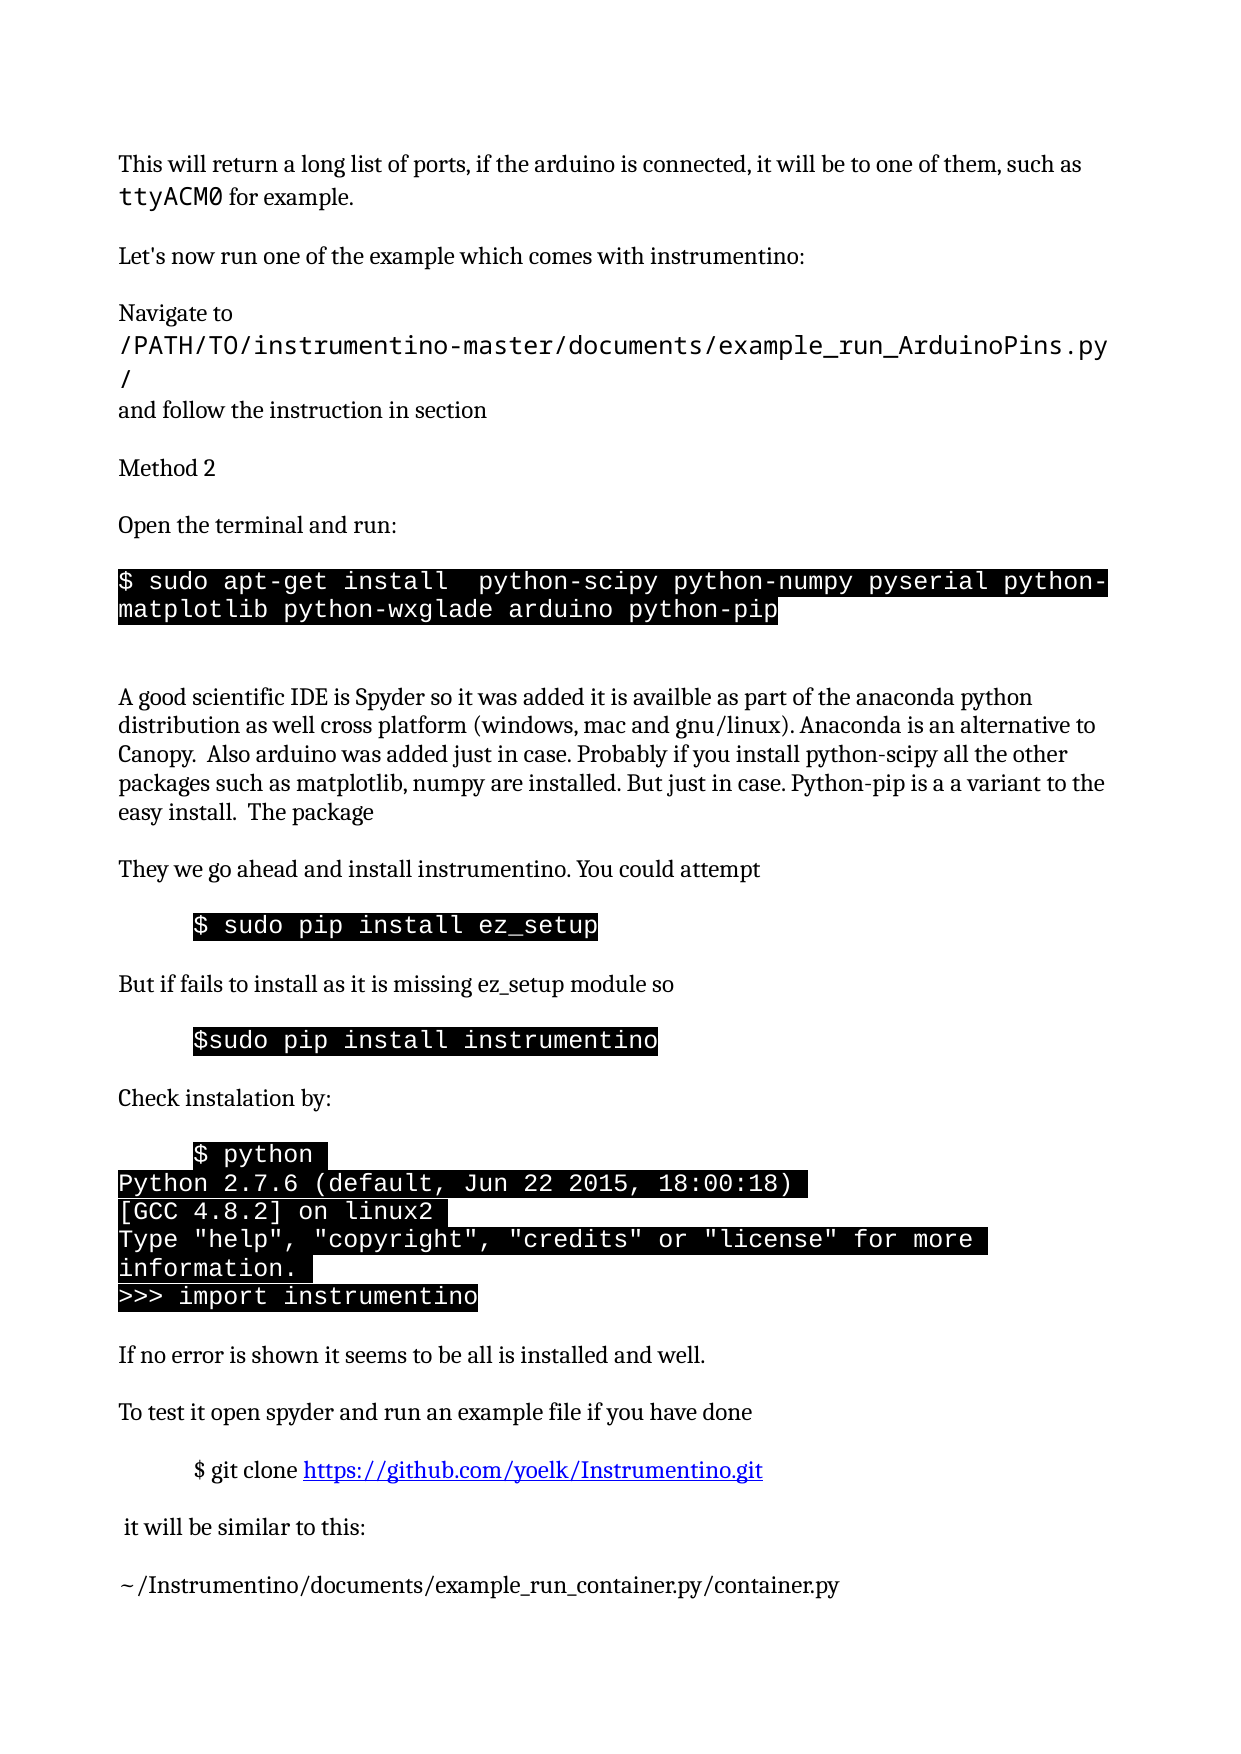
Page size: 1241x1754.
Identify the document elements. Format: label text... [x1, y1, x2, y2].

text $sudo pip install instrumentino [118, 1027, 193, 1056]
text >>> import instrumentino [118, 1283, 1122, 1312]
text $ python [328, 1142, 1122, 1170]
text and follow the instruction in section [118, 396, 1122, 425]
text But if fails to install as it is missing ez_setup module so [118, 970, 1122, 998]
text Type "help", "copyright", "credits" or "license" for more information. [313, 1227, 1122, 1283]
text Check instalation by: [118, 1084, 1122, 1113]
text Navigate to /PATH/TO/instrumentino-master/documents/example_run_ArduinoPins.py/ [118, 299, 1122, 396]
text [GCC 4.8.2] on linux2 [118, 1198, 1122, 1227]
text $ python [118, 1142, 193, 1170]
text A good scientific IDE is Spyder so it was added it is availble as part of the anaconda python distribution as well cross platform (windows, mac and gnu/linux). Anaconda is an alternative to Canopy. Also arduino was added just in case. Probably if you install python-scipy all the other packages such as matplotlib, numpy are installed. But just in case. Python-pip is a a variant to the easy install. The package [118, 683, 1122, 826]
text $ git clone https://github.com/yoelk/Instrumentino.git [118, 1456, 1122, 1484]
text This will return a long list of ports, if the arduino is connected, it will be to one of them, such as ttyACM0 for example. [118, 150, 1122, 213]
text $sudo pip install instrumentino [658, 1027, 1122, 1056]
text Python 2.7.6 (default, Jun 22 2015, 18:00:18) [808, 1170, 1122, 1198]
text Open the terminal and run: [118, 511, 1122, 540]
text Let's now run one of the example which comes with instrumentino: [118, 242, 1122, 270]
text $ sudo apt-get install python-scipy python-numpy pyserial python-matplotlib python-wxglade arduino python-pip [118, 568, 1122, 625]
text To test it open spyder and run an example file if you have done [118, 1398, 1122, 1427]
text $ sudo pip install ez_setup [598, 913, 1122, 941]
text ~/Instrumentino/documents/example_run_container.py/container.py [118, 1571, 1122, 1599]
text Method 2 [118, 453, 1122, 482]
text They we go ahead and install instrumentino. You could attempt [118, 855, 1122, 884]
text If no error is shown it seems to be all is installed and well. [118, 1341, 1122, 1369]
text it will be similar to this: [118, 1513, 1122, 1542]
text $ sudo pip install ez_setup [118, 913, 193, 941]
